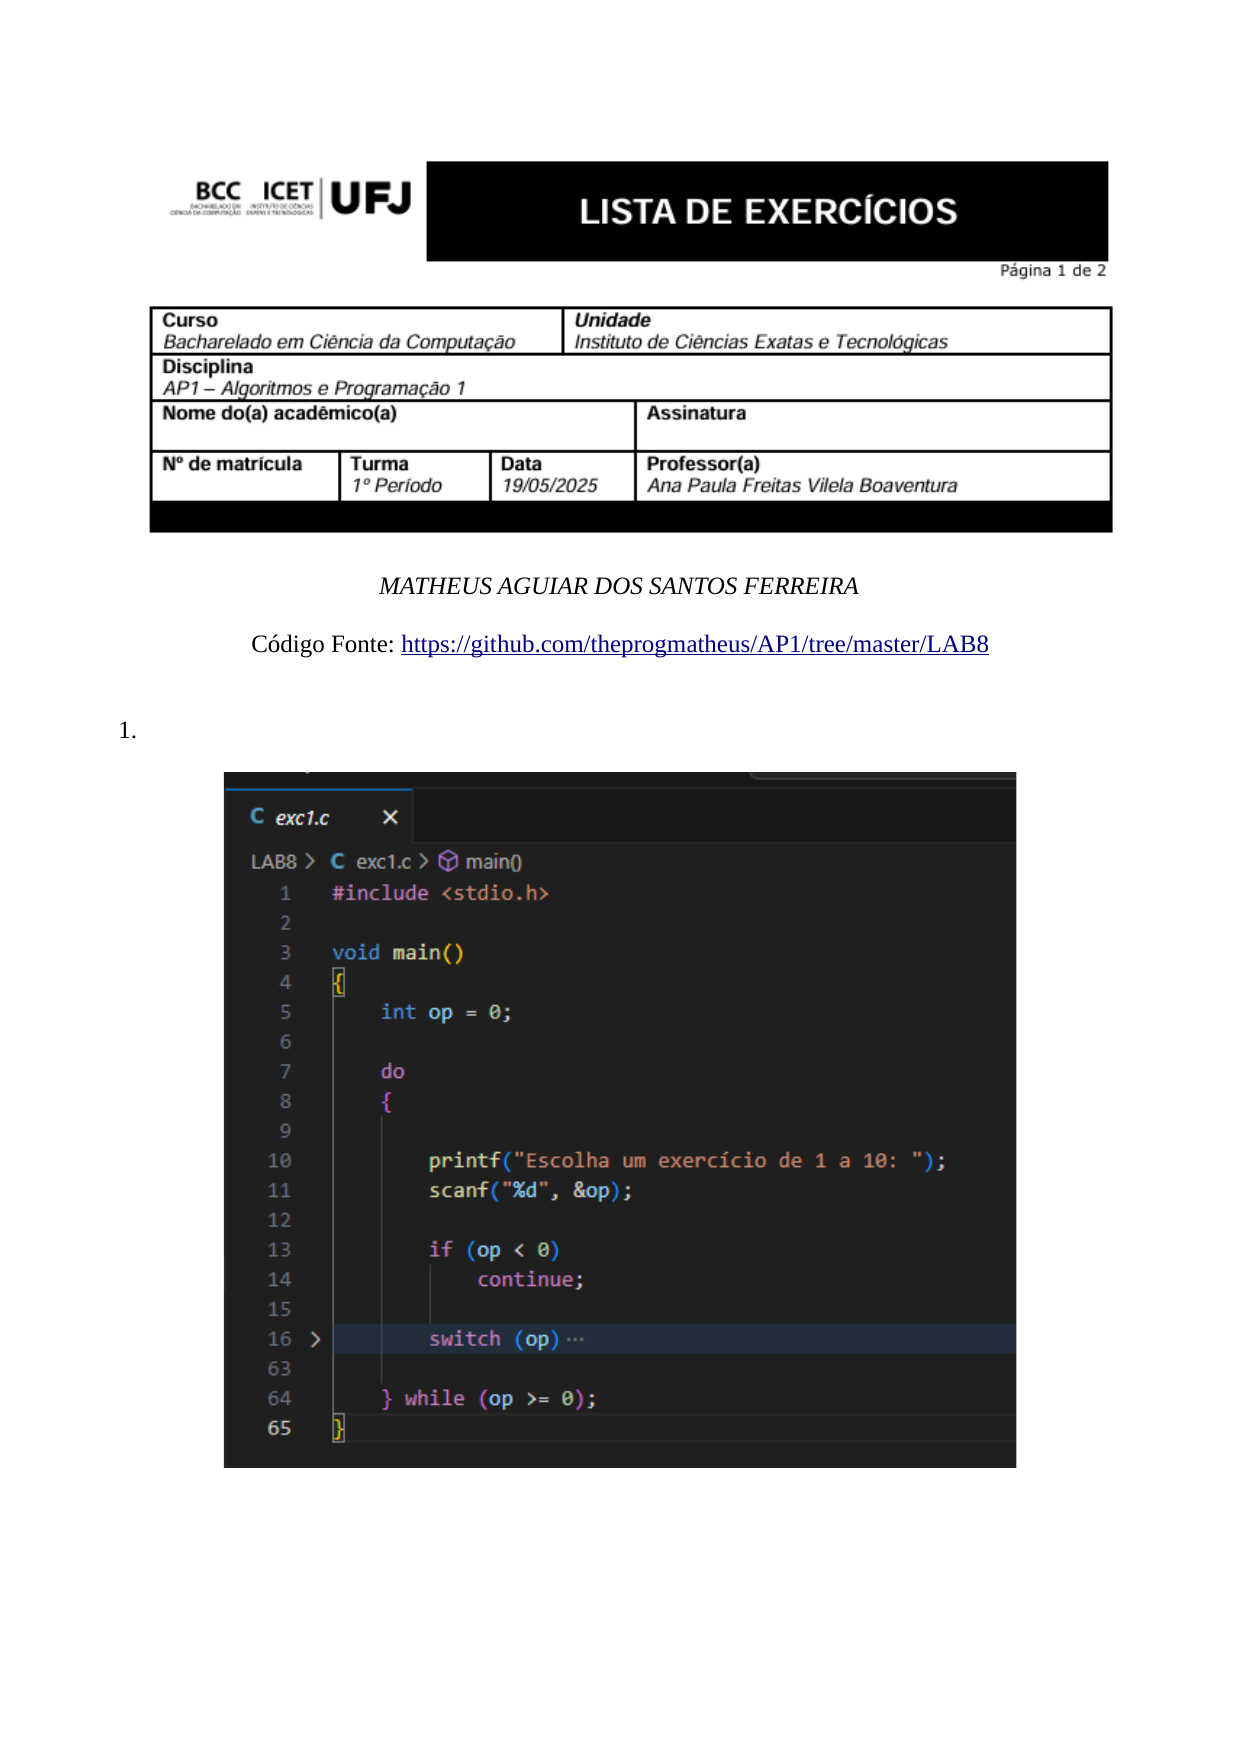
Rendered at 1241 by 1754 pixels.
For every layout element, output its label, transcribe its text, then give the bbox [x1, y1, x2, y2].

picture [118, 118, 1123, 543]
text MATHEUS AGUIAR DOS SANTOS FERREIRA [118, 571, 1122, 600]
picture [223, 772, 1017, 1468]
text Código Fonte: https://github.com/theprogmatheus/AP1/tree/master/LAB8 [118, 629, 1122, 657]
text 1. [118, 715, 1122, 744]
